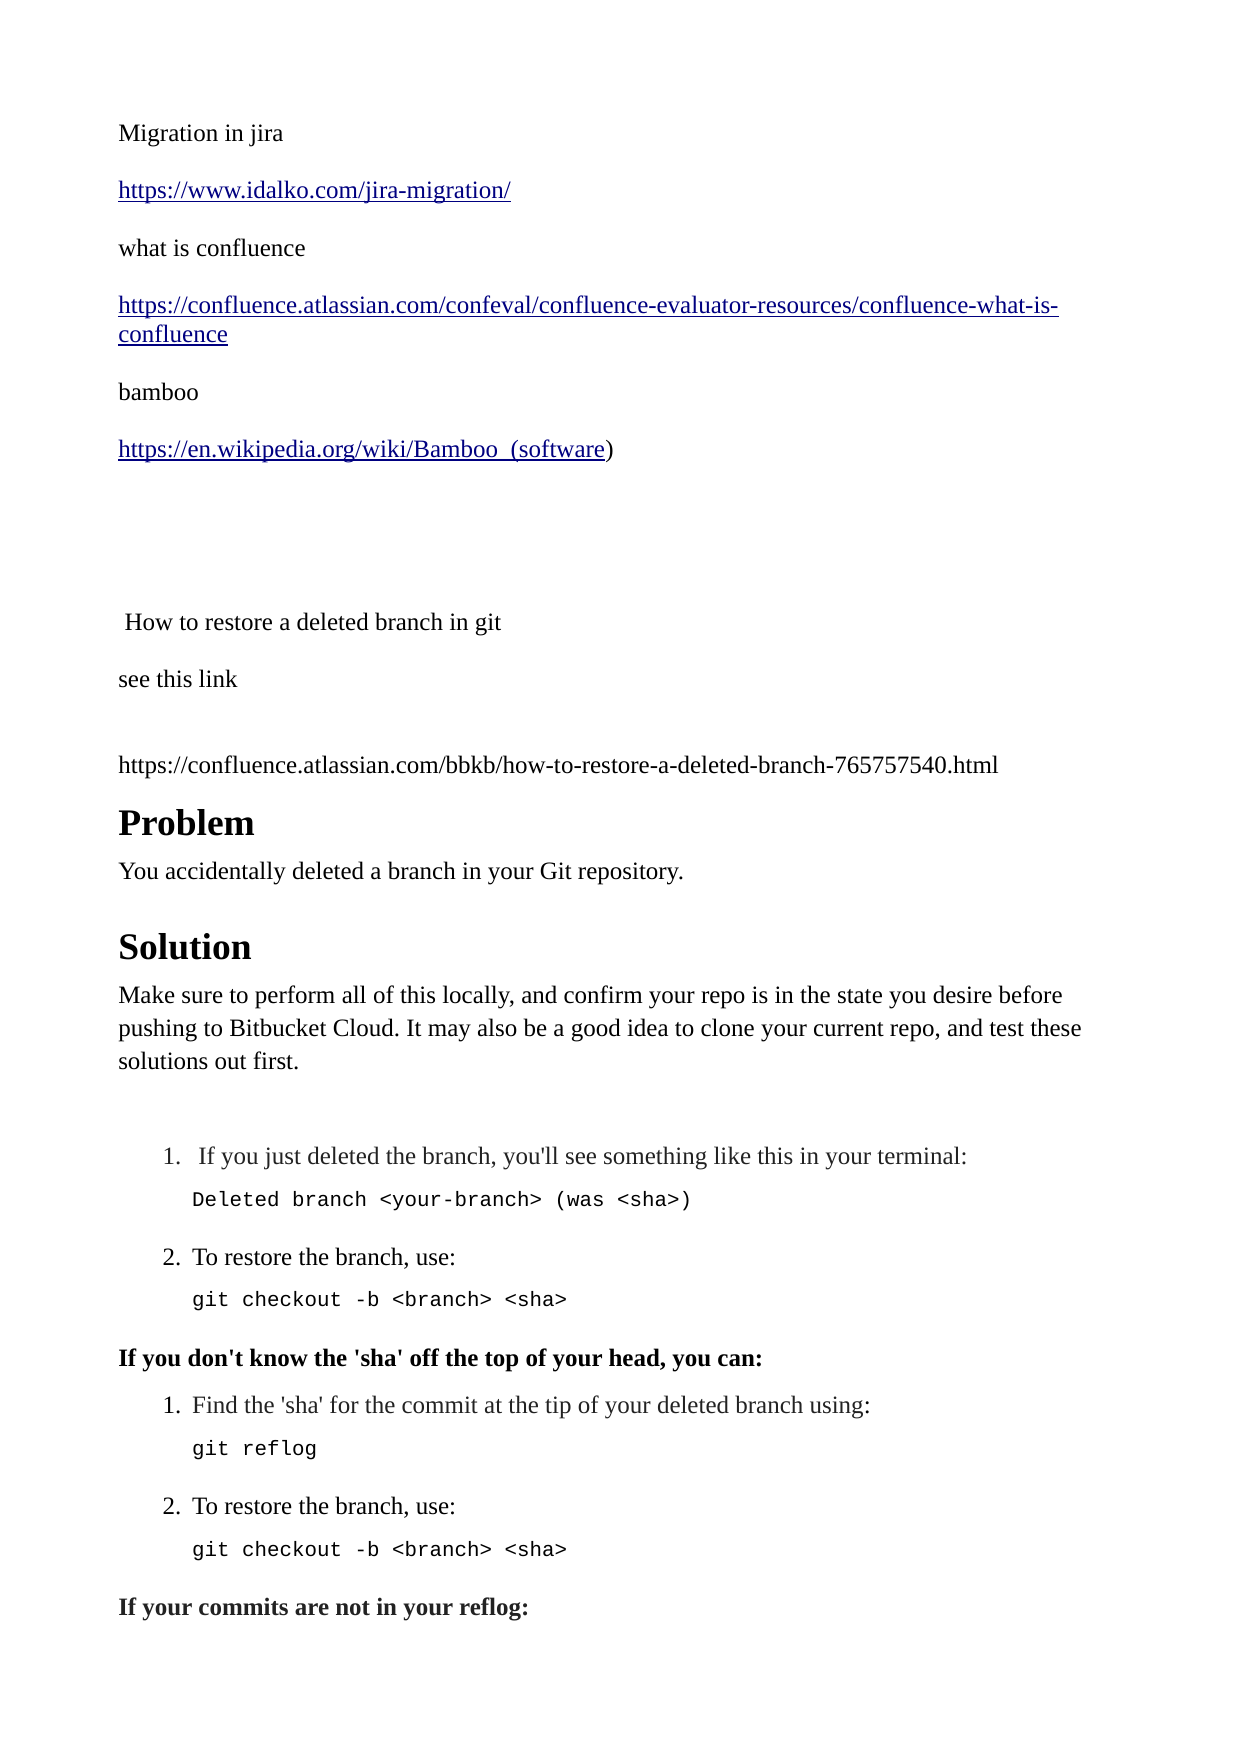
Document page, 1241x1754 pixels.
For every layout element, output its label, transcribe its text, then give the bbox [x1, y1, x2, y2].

list If you just deleted the branch, you'll see something like this in your terminal: [162, 1141, 1122, 1170]
text https://confluence.atlassian.com/bbkb/how-to-restore-a-deleted-branch-765757540.html [118, 751, 1122, 779]
list Find the 'sha' for the commit at the tip of your deleted branch using: [162, 1390, 1122, 1419]
text How to restore a deleted branch in git [118, 607, 1122, 636]
list git checkout -b <branch> <sha> [162, 1538, 1122, 1562]
text https://en.wikipedia.org/wiki/Bamboo_(software) [118, 434, 1122, 463]
text You accidentally deleted a branch in your Git repository. [118, 856, 1122, 884]
text what is confluence [118, 233, 1122, 262]
text If you don't know the 'sha' off the top of your head, you can: [118, 1343, 1122, 1371]
subtitle Problem [118, 800, 1122, 843]
list git checkout -b <branch> <sha> [162, 1289, 1122, 1313]
list git reflog [162, 1438, 1122, 1461]
text bamboo [118, 377, 1122, 406]
list Deleted branch <your-branch> (was <sha>) [162, 1189, 1122, 1212]
text If your commits are not in your reflog: [118, 1592, 1122, 1620]
text https://www.idalko.com/jira-migration/ [118, 176, 1122, 204]
list To restore the branch, use: [162, 1242, 1122, 1271]
text Migration in jira [118, 118, 1122, 147]
text Make sure to perform all of this locally, and confirm your repo is in the state you desire before pushing to Bitbucket Cloud. It may also be a good idea to clone your current repo, and test these solutions out first. [118, 980, 1122, 1075]
list To restore the branch, use: [162, 1491, 1122, 1520]
subtitle Solution [118, 924, 1122, 967]
text https://confluence.atlassian.com/confeval/confluence-evaluator-resources/confluence-what-is-confluence [118, 291, 1122, 348]
text see this link [118, 664, 1122, 693]
